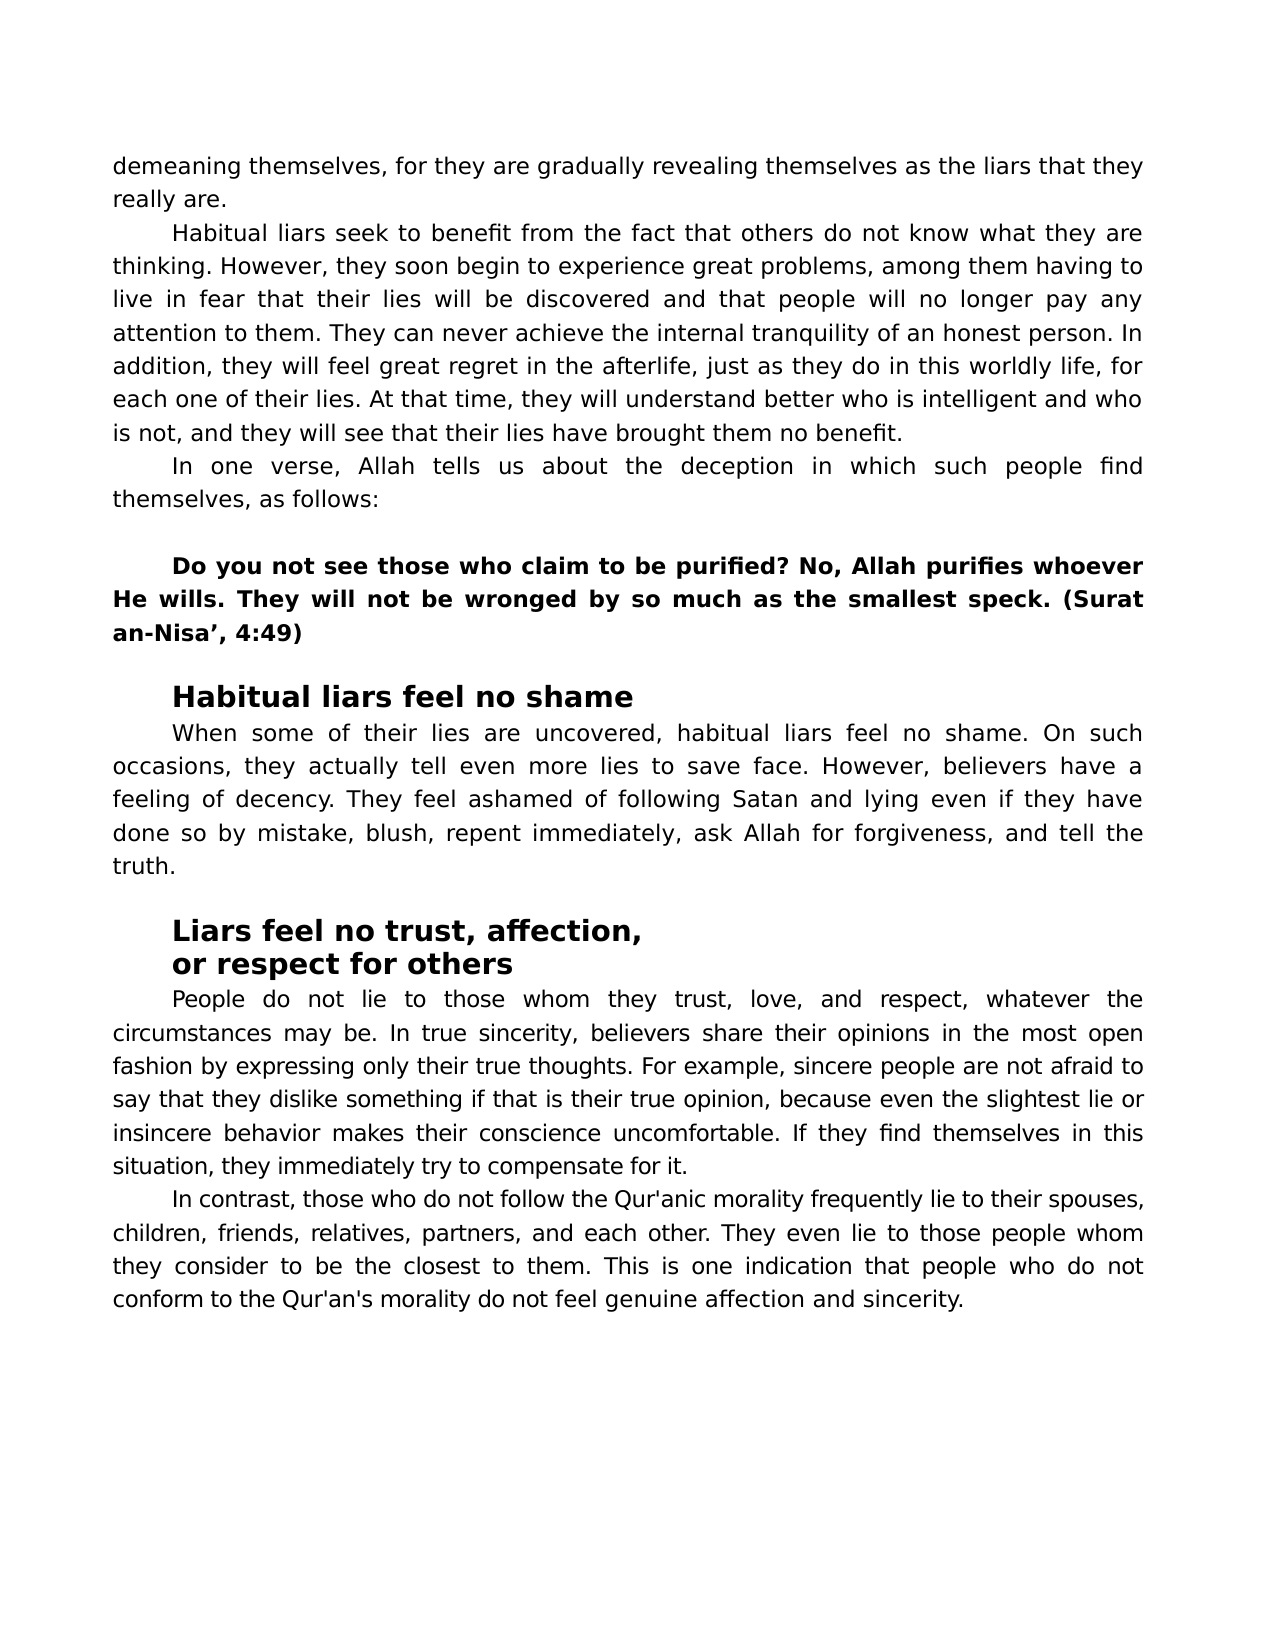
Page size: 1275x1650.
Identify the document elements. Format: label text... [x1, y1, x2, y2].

text Do you not see those who claim to be purified? No, Allah purifies whoever He wills. They will not be wronged by so much as the smallest speck. (Surat an-Nisa’, 4:49) [112, 548, 1145, 648]
text demeaning themselves, for they are gradually revealing themselves as the liars that they really are. [112, 148, 1145, 214]
text or respect for others [112, 948, 1145, 981]
text Habitual liars seek to benefit from the fact that others do not know what they are thinking. However, they soon begin to experience great problems, among them having to live in fear that their lies will be discovered and that people will no longer pay any attention to them. They can never achieve the internal tranquility of an honest person. In addition, they will feel great regret in the afterlife, just as they do in this worldly life, for each one of their lies. At that time, they will understand better who is intelligent and who is not, and they will see that their lies have brought them no benefit. [112, 214, 1145, 448]
text Liars feel no trust, affection, [112, 914, 1145, 948]
text In contrast, those who do not follow the Qur'anic morality frequently lie to their spouses, children, friends, relatives, partners, and each other. They even lie to those people whom they consider to be the closest to them. This is one indication that people who do not conform to the Qur'an's morality do not feel genuine affection and sincerity. [112, 1181, 1145, 1314]
text People do not lie to those whom they trust, love, and respect, whatever the circumstances may be. In true sincerity, believers share their opinions in the most open fashion by expressing only their true thoughts. For example, sincere people are not afraid to say that they dislike something if that is their true opinion, because even the slightest lie or insincere behavior makes their conscience uncomfortable. If they find themselves in this situation, they immediately try to compensate for it. [112, 981, 1145, 1181]
text Habitual liars feel no shame [112, 681, 1145, 714]
text In one verse, Allah tells us about the deception in which such people find themselves, as follows: [112, 448, 1145, 514]
text When some of their lies are uncovered, habitual liars feel no shame. On such occasions, they actually tell even more lies to save face. However, believers have a feeling of decency. They feel ashamed of following Satan and lying even if they have done so by mistake, blush, repent immediately, ask Allah for forgiveness, and tell the truth. [112, 714, 1145, 881]
